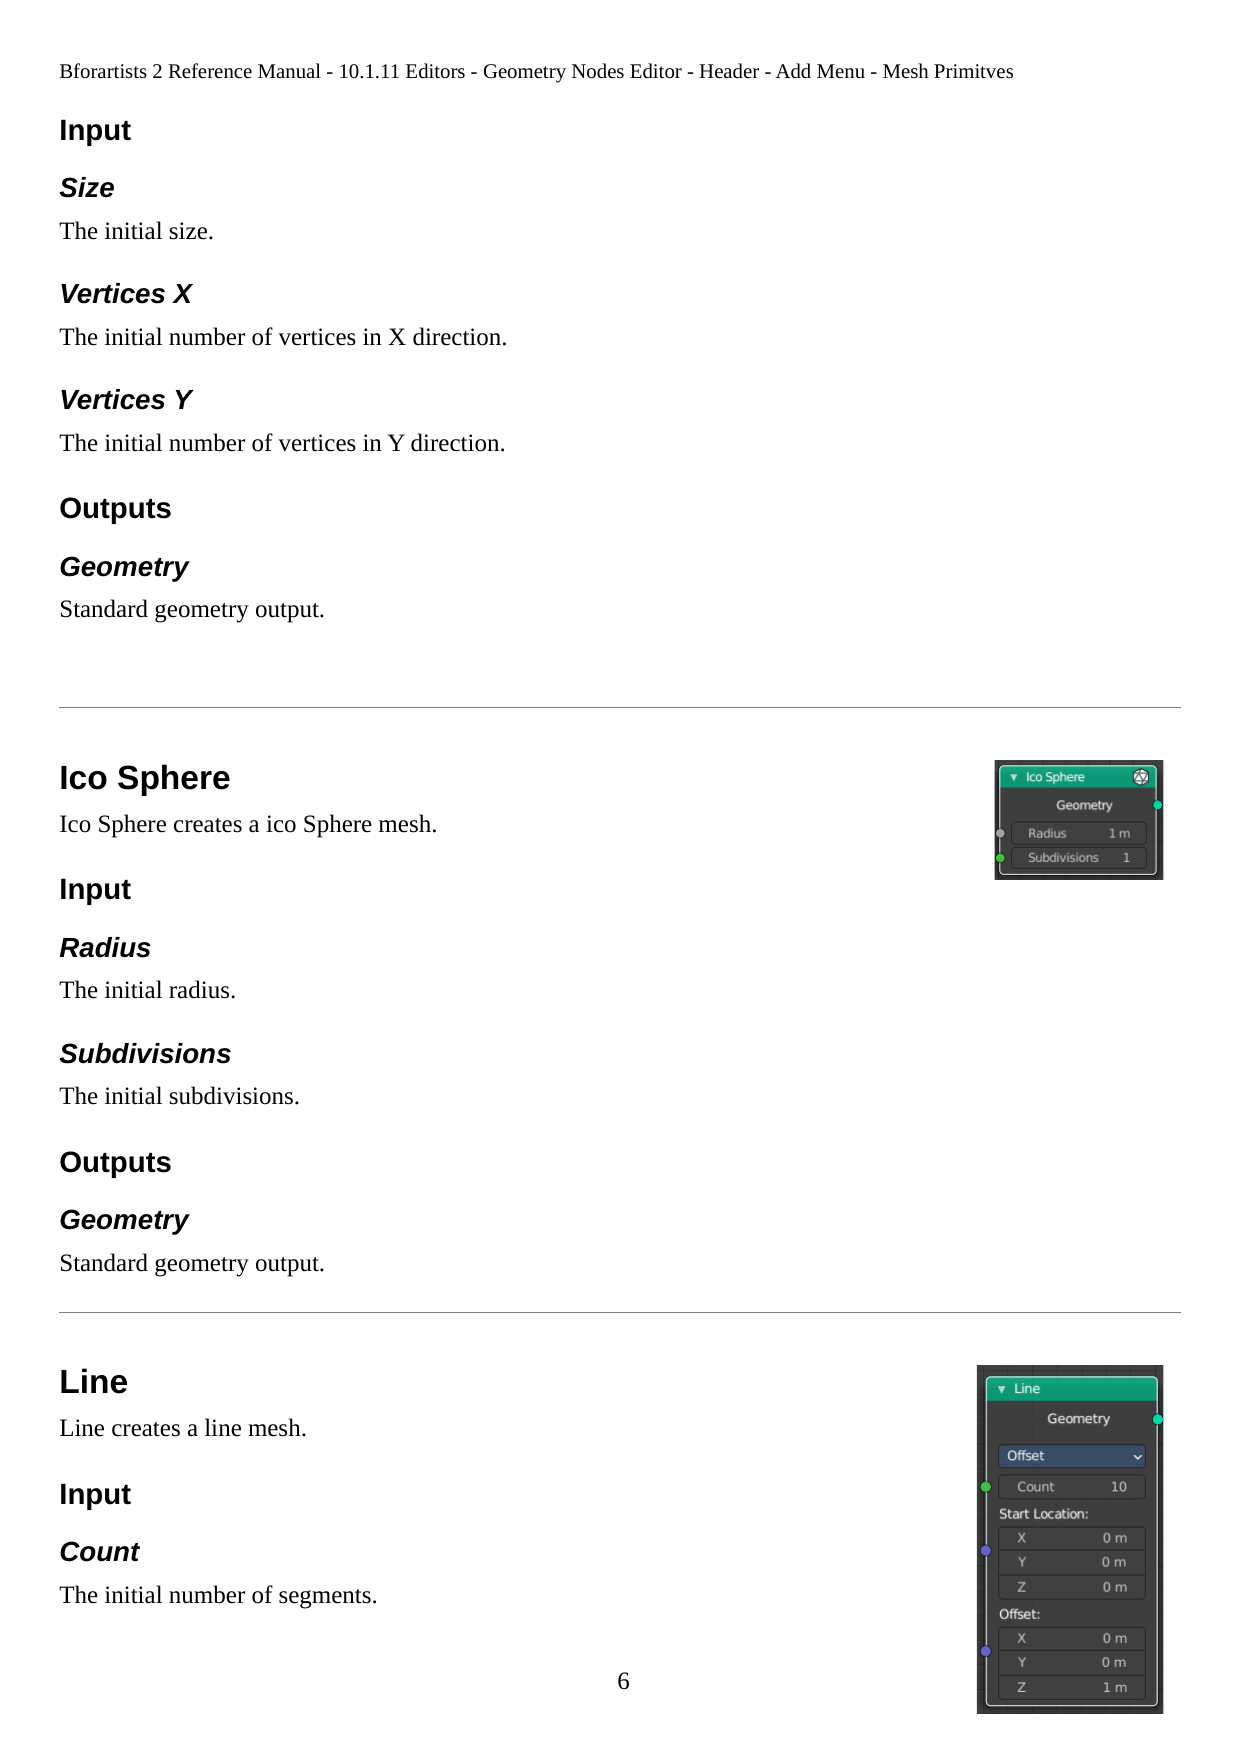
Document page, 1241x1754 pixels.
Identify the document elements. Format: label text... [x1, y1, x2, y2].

picture [994, 760, 1164, 880]
subtitle Geometry [59, 1204, 1181, 1236]
subtitle Vertices Y [59, 383, 1181, 415]
subtitle Size [59, 171, 1181, 203]
text The initial radius. [59, 975, 1181, 1004]
subtitle Count [59, 1536, 976, 1568]
text Ico Sphere creates a ico Sphere mesh. [59, 809, 994, 837]
subtitle [1164, 1536, 1181, 1568]
subtitle Outputs [59, 1145, 1181, 1179]
text The initial number of vertices in X direction. [59, 322, 1181, 350]
subtitle Input [59, 1477, 976, 1511]
text The initial number of segments. [59, 1580, 976, 1609]
text Line creates a line mesh. [59, 1413, 976, 1442]
text Standard geometry output. [59, 594, 1181, 623]
text The initial subdivisions. [59, 1081, 1181, 1110]
text The initial size. [59, 216, 1181, 244]
subtitle Outputs [59, 491, 1181, 525]
subtitle Ico Sphere [59, 757, 1181, 796]
picture [976, 1365, 1164, 1714]
subtitle Vertices X [59, 277, 1181, 309]
subtitle Radius [59, 931, 1181, 963]
subtitle Subdivisions [59, 1037, 1181, 1069]
subtitle Geometry [59, 550, 1181, 582]
subtitle Input [59, 113, 1181, 146]
subtitle Input [59, 872, 1181, 906]
subtitle [1164, 1477, 1181, 1511]
text The initial number of vertices in Y direction. [59, 428, 1181, 456]
subtitle Line [59, 1362, 1181, 1401]
text Standard geometry output. [59, 1248, 1181, 1277]
